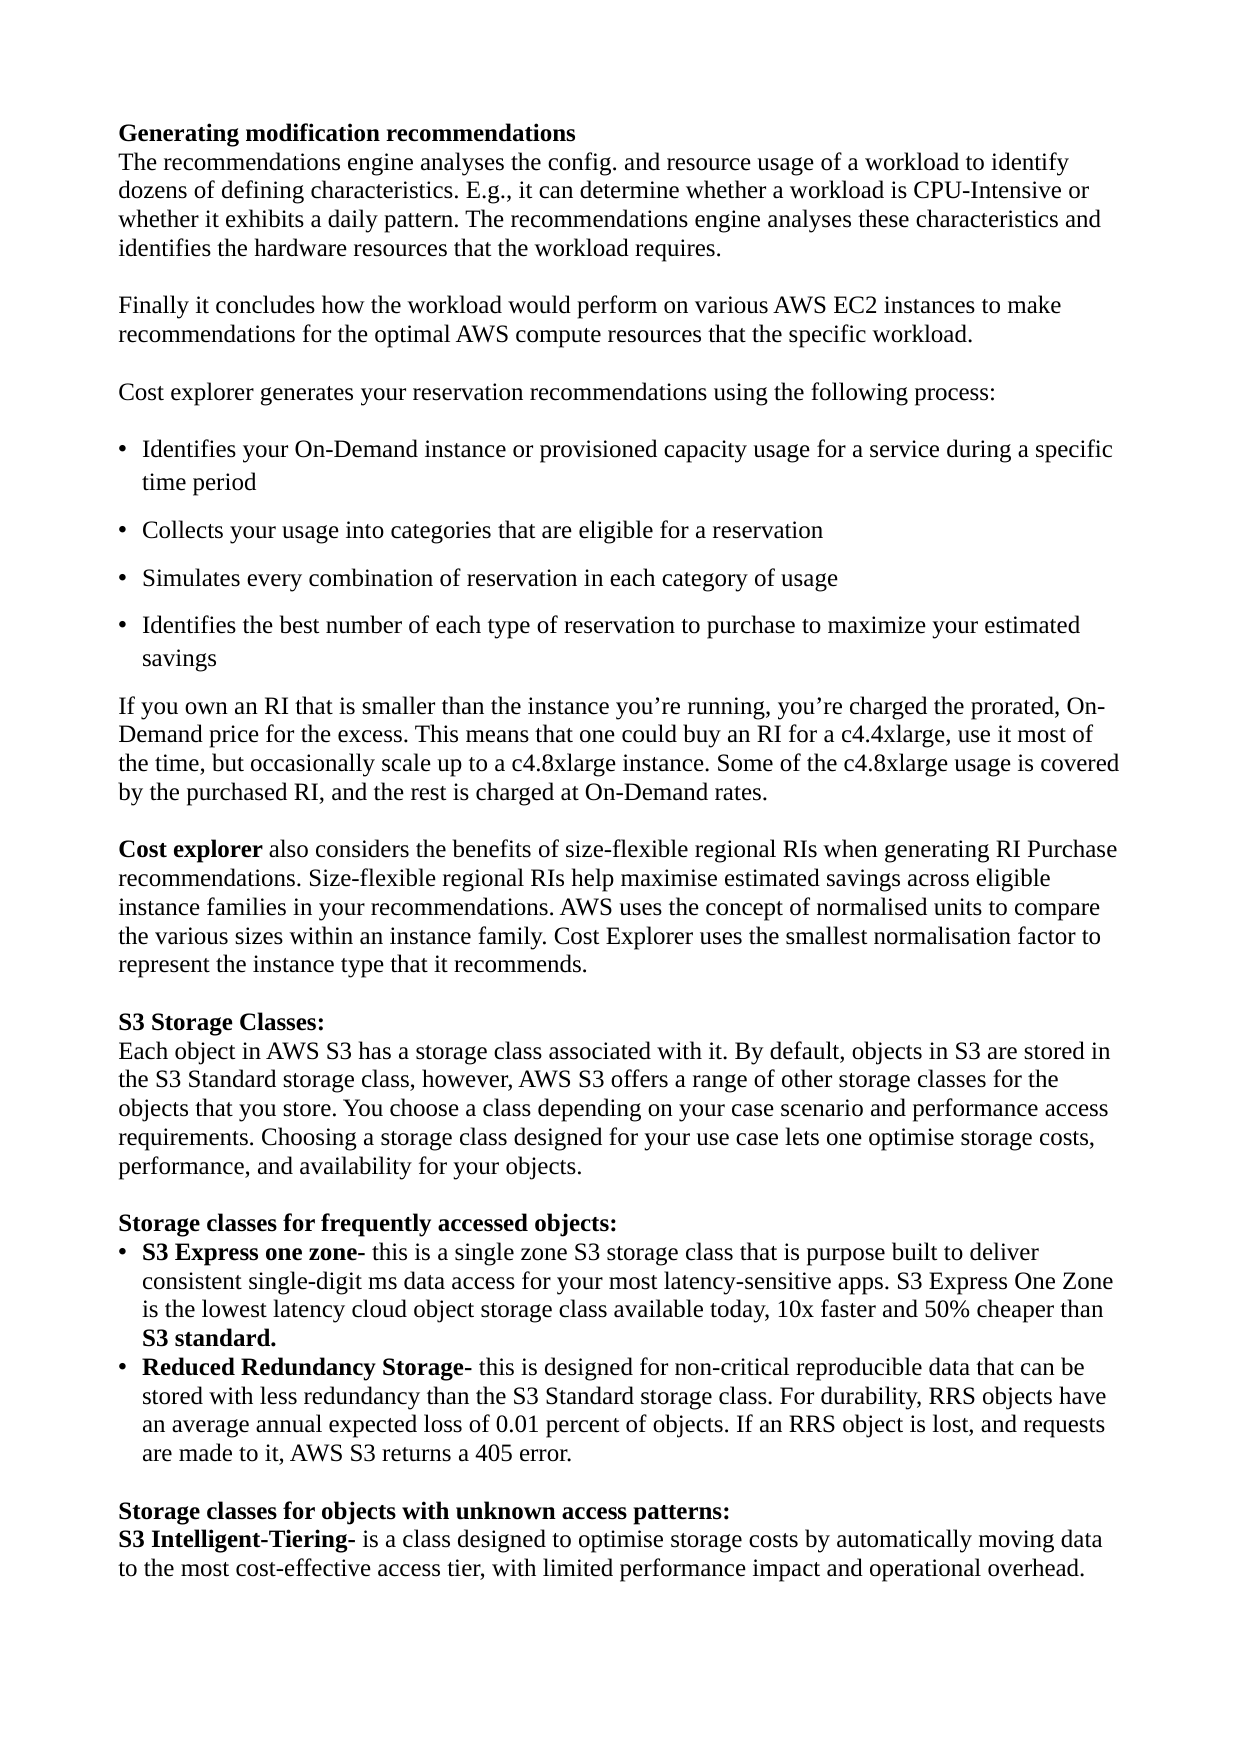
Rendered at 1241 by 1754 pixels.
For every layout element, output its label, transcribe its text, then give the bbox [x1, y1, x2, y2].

list Identifies your On-Demand instance or provisioned capacity usage for a service during a specific time period [118, 434, 1122, 496]
text Each object in AWS S3 has a storage class associated with it. By default, objects in S3 are stored in the S3 Standard storage class, however, AWS S3 offers a range of other storage classes for the objects that you store. You choose a class depending on your case scenario and performance access requirements. Choosing a storage class designed for your use case lets one optimise storage costs, performance, and availability for your objects. [118, 1036, 1122, 1179]
text The recommendations engine analyses the config. and resource usage of a workload to identify dozens of defining characteristics. E.g., it can determine whether a workload is CPU-Intensive or whether it exhibits a daily pattern. The recommendations engine analyses these characteristics and identifies the hardware resources that the workload requires. [118, 147, 1122, 262]
list Simulates every combination of reservation in each category of usage [118, 563, 1122, 591]
list Collects your usage into categories that are eligible for a reservation [118, 515, 1122, 544]
list Identifies the best number of each type of reservation to purchase to maximize your estimated savings [118, 610, 1122, 672]
text Finally it concludes how the workload would perform on various AWS EC2 instances to make recommendations for the optimal AWS compute resources that the specific workload. [118, 291, 1122, 348]
text Storage classes for objects with unknown access patterns: [118, 1496, 1122, 1524]
text S3 Storage Classes: [118, 1007, 1122, 1036]
text Generating modification recommendations [118, 118, 1122, 147]
list S3 Express one zone- this is a single zone S3 storage class that is purpose built to deliver consistent single-digit ms data access for your most latency-sensitive apps. S3 Express One Zone is the lowest latency cloud object storage class available today, 10x faster and 50% cheaper than S3 standard. [118, 1237, 1122, 1352]
list Reduced Redundancy Storage- this is designed for non-critical reproducible data that can be stored with less redundancy than the S3 Standard storage class. For durability, RRS objects have an average annual expected loss of 0.01 percent of objects. If an RRS object is lost, and requests are made to it, AWS S3 returns a 405 error. [118, 1352, 1122, 1467]
text Cost explorer generates your reservation recommendations using the following process: [118, 377, 1122, 406]
text Storage classes for frequently accessed objects: [118, 1208, 1122, 1237]
text If you own an RI that is smaller than the instance you’re running, you’re charged the prorated, On-Demand price for the excess. This means that one could buy an RI for a c4.4xlarge, use it most of the time, but occasionally scale up to a c4.8xlarge instance. Some of the c4.8xlarge usage is covered by the purchased RI, and the rest is charged at On-Demand rates. [118, 691, 1122, 806]
text Cost explorer also considers the benefits of size-flexible regional RIs when generating RI Purchase recommendations. Size-flexible regional RIs help maximise estimated savings across eligible instance families in your recommendations. AWS uses the concept of normalised units to compare the various sizes within an instance family. Cost Explorer uses the smallest normalisation factor to represent the instance type that it recommends. [118, 834, 1122, 978]
text S3 Intelligent-Tiering- is a class designed to optimise storage costs by automatically moving data to the most cost-effective access tier, with limited performance impact and operational overhead. [118, 1524, 1122, 1582]
